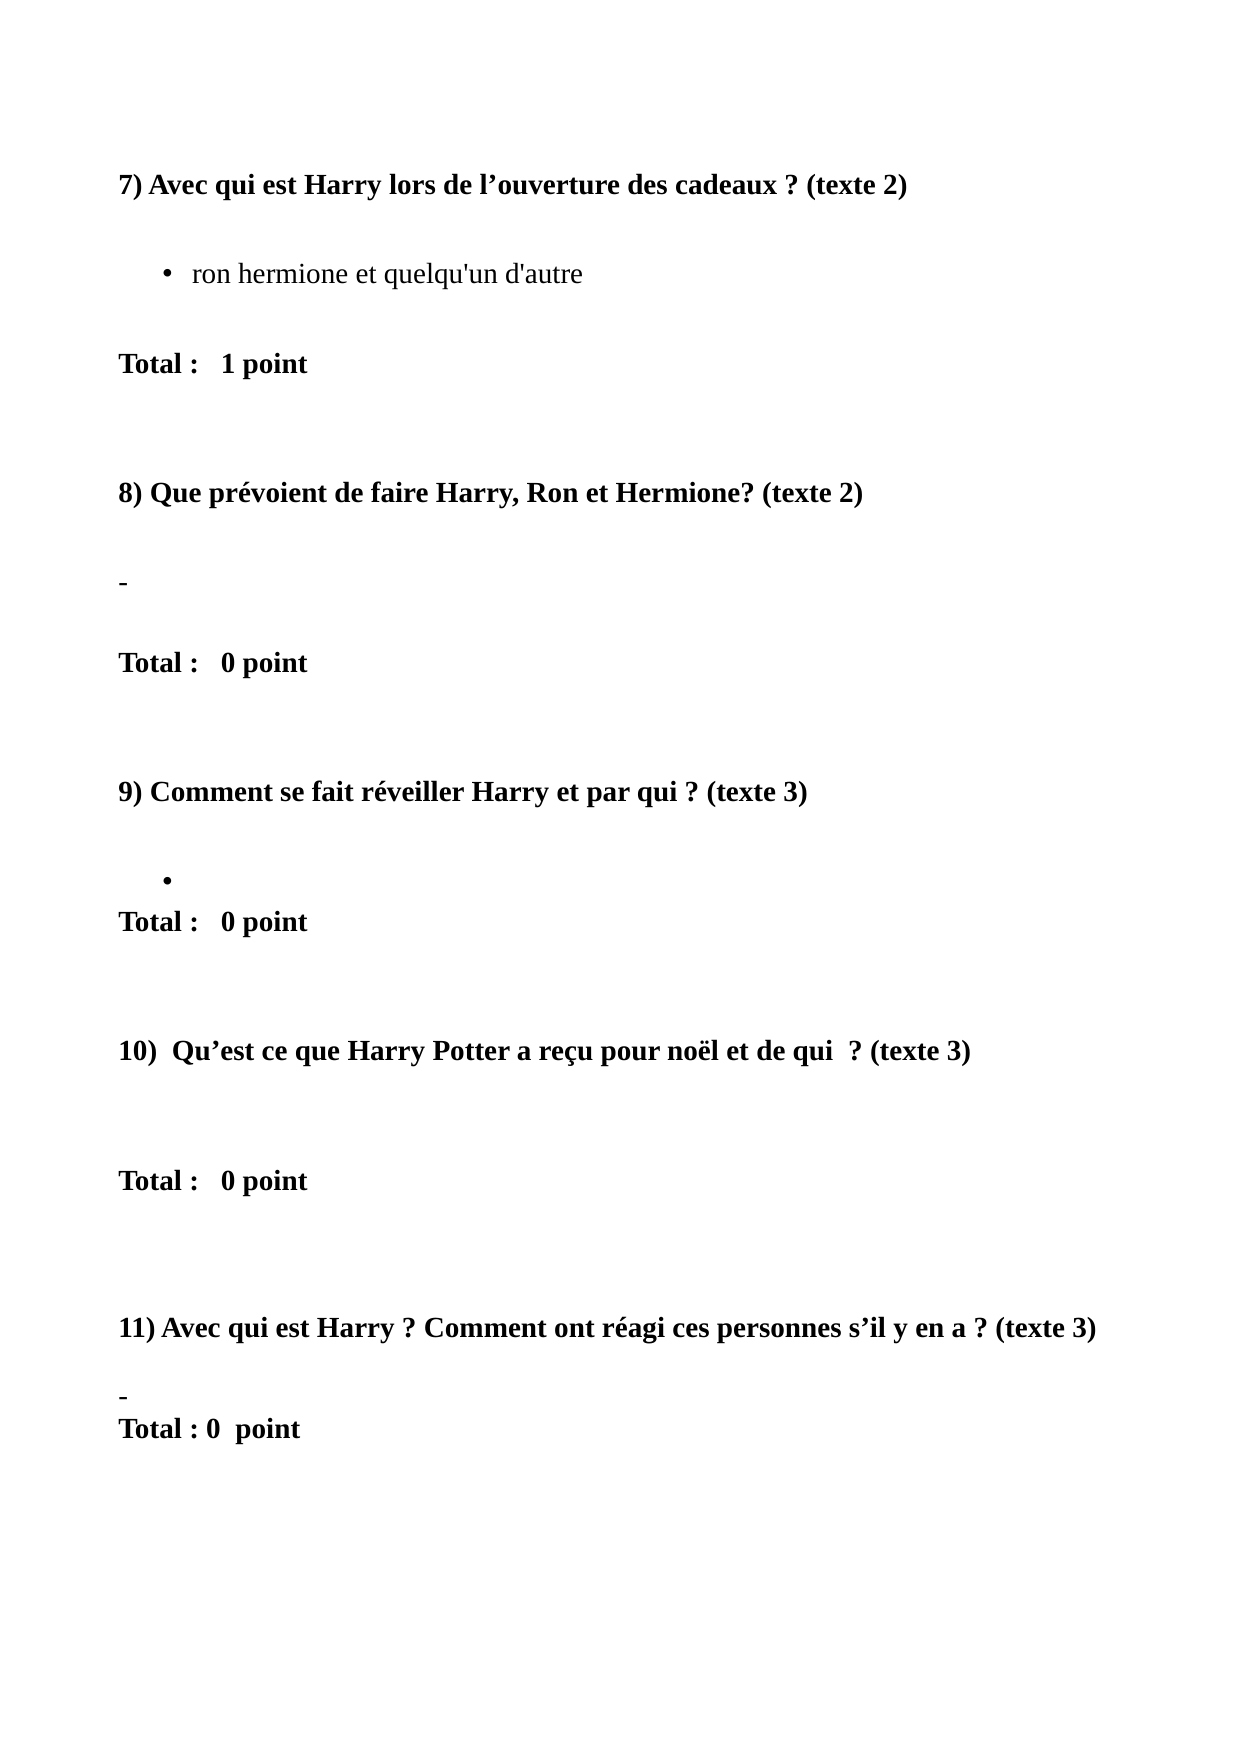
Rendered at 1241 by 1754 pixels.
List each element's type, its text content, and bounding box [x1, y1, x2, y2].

text Total : 1 point [118, 346, 1122, 379]
text Total : 0 point [118, 1163, 1122, 1197]
text 9) Comment se fait réveiller Harry et par qui ? (texte 3) [118, 774, 1122, 808]
text - [118, 564, 1122, 598]
text - [118, 1378, 1122, 1411]
text 8) Que prévoient de faire Harry, Ron et Hermione? (texte 2) [118, 475, 1122, 509]
text Total : 0 point [118, 645, 1122, 678]
text 11) Avec qui est Harry ? Comment ont réagi ces personnes s’il y en a ? (texte 3) [118, 1311, 1122, 1344]
text 10) Qu’est ce que Harry Potter a reçu pour noël et de qui ? (texte 3) [118, 1033, 1122, 1067]
list ron hermione et quelqu'un d'autre [162, 256, 1122, 290]
text 7) Avec qui est Harry lors de l’ouverture des cadeaux ? (texte 2) [118, 167, 1122, 201]
text Total : 0 point [118, 904, 1122, 938]
text Total : 0 point [118, 1411, 1122, 1445]
